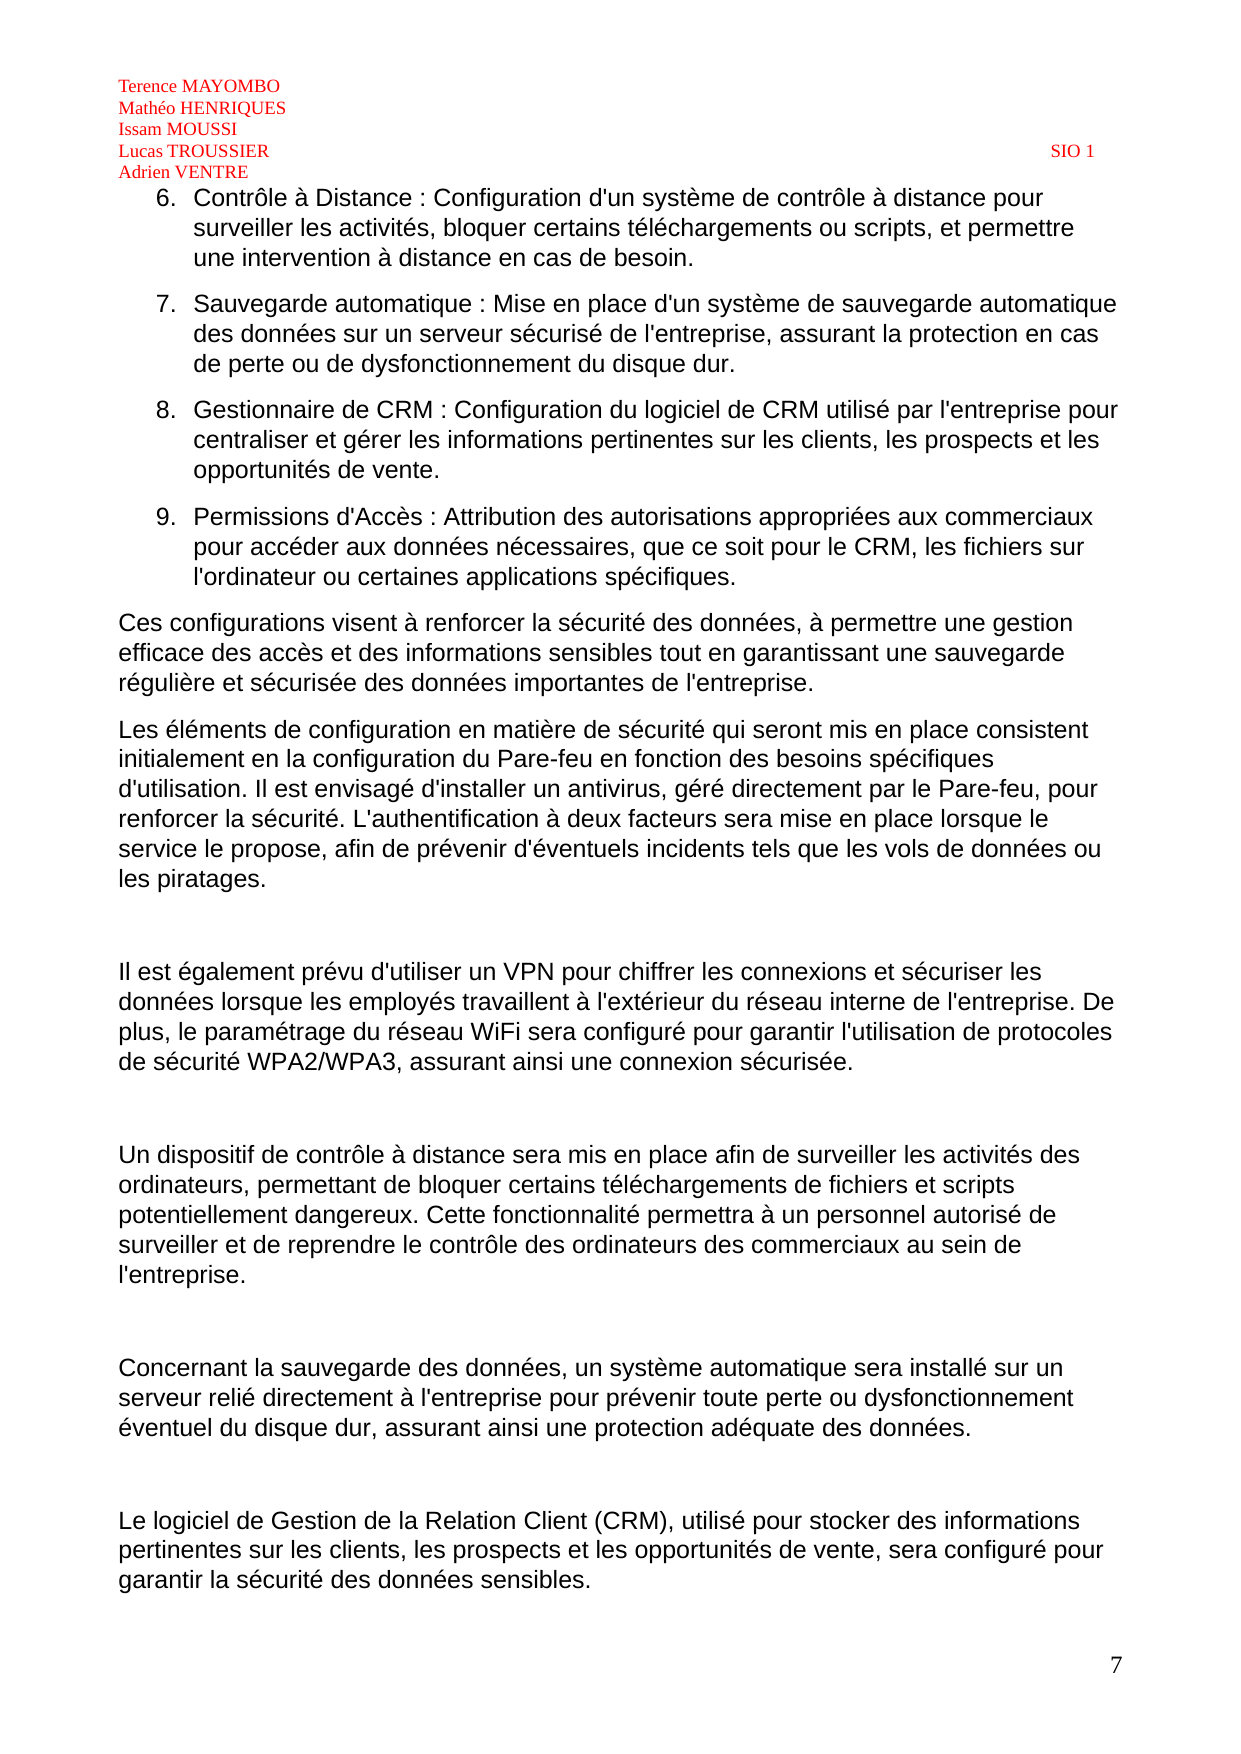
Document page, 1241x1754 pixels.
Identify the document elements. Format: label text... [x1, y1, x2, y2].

text Un dispositif de contrôle à distance sera mis en place afin de surveiller les activités des ordinateurs, permettant de bloquer certains téléchargements de fichiers et scripts potentiellement dangereux. Cette fonctionnalité permettra à un personnel autorisé de surveiller et de reprendre le contrôle des ordinateurs des commerciaux au sein de l'entreprise. [118, 1140, 1122, 1288]
text Il est également prévu d'utiliser un VPN pour chiffrer les connexions et sécuriser les données lorsque les employés travaillent à l'extérieur du réseau interne de l'entreprise. De plus, le paramétrage du réseau WiFi sera configuré pour garantir l'utilisation de protocoles de sécurité WPA2/WPA3, assurant ainsi une connexion sécurisée. [118, 957, 1122, 1076]
list Contrôle à Distance : Configuration d'un système de contrôle à distance pour surveiller les activités, bloquer certains téléchargements ou scripts, et permettre une intervention à distance en cas de besoin. [156, 183, 1122, 271]
list Gestionnaire de CRM : Configuration du logiciel de CRM utilisé par l'entreprise pour centraliser et gérer les informations pertinentes sur les clients, les prospects et les opportunités de vente. [156, 396, 1122, 484]
list Permissions d'Accès : Attribution des autorisations appropriées aux commerciaux pour accéder aux données nécessaires, que ce soit pour le CRM, les fichiers sur l'ordinateur ou certaines applications spécifiques. [156, 502, 1122, 590]
list Sauvegarde automatique : Mise en place d'un système de sauvegarde automatique des données sur un serveur sécurisé de l'entreprise, assurant la protection en cas de perte ou de dysfonctionnement du disque dur. [156, 289, 1122, 378]
text Les éléments de configuration en matière de sécurité qui seront mis en place consistent initialement en la configuration du Pare-feu en fonction des besoins spécifiques d'utilisation. Il est envisagé d'installer un antivirus, géré directement par le Pare-feu, pour renforcer la sécurité. L'authentification à deux facteurs sera mise en place lorsque le service le propose, afin de prévenir d'éventuels incidents tels que les vols de données ou les piratages. [118, 714, 1122, 893]
text Concernant la sauvegarde des données, un système automatique sera installé sur un serveur relié directement à l'entreprise pour prévenir toute perte ou dysfonctionnement éventuel du disque dur, assurant ainsi une protection adéquate des données. [118, 1353, 1122, 1441]
text Ces configurations visent à renforcer la sécurité des données, à permettre une gestion efficace des accès et des informations sensibles tout en garantissant une sauvegarde régulière et sécurisée des données importantes de l'entreprise. [118, 608, 1122, 697]
text Le logiciel de Gestion de la Relation Client (CRM), utilisé pour stocker des informations pertinentes sur les clients, les prospects et les opportunités de vente, sera configuré pour garantir la sécurité des données sensibles. [118, 1506, 1122, 1594]
